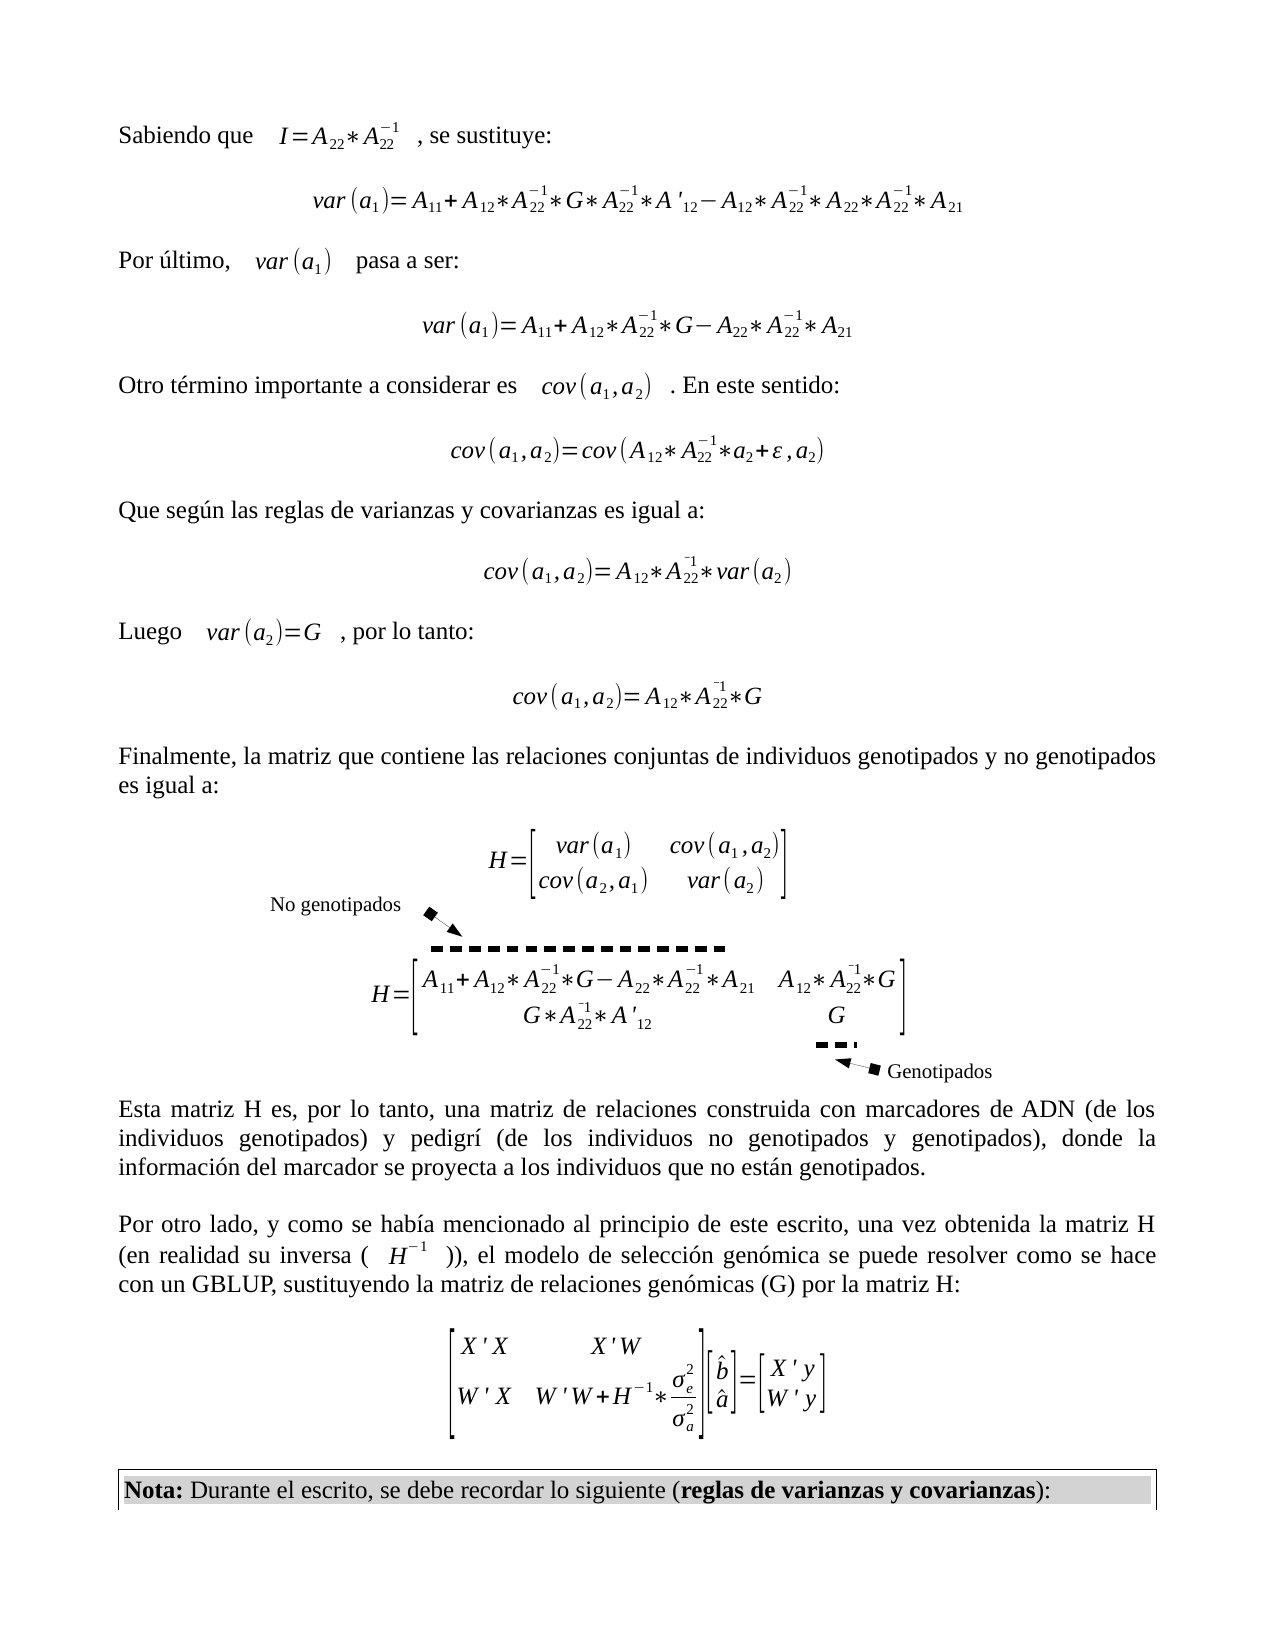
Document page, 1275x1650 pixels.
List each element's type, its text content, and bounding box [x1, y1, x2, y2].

text Sabiendo que , se sustituye: [118, 118, 1157, 153]
text Por último, pasa a ser: [118, 245, 1157, 278]
text Que según las reglas de varianzas y covarianzas es igual a: [118, 495, 1157, 524]
text Luego , por lo tanto: [118, 616, 1157, 649]
text Por otro lado, y como se había mencionado al principio de este escrito, una vez obtenida la matriz H (en realidad su inversa ()), el modelo de selección genómica se puede resolver como se hace con un GBLUP, sustituyendo la matriz de relaciones genómicas (G) por la matriz H: [118, 1209, 1157, 1298]
table_header Nota: Durante el escrito, se debe recordar lo siguiente (reglas de varianzas y covarianzas): [119, 1470, 1156, 1510]
text Esta matriz H es, por lo tanto, una matriz de relaciones construida con marcadores de ADN (de los individuos genotipados) y pedigrí (de los individuos no genotipados y genotipados), donde la información del marcador se proyecta a los individuos que no están genotipados. [118, 1094, 1157, 1180]
text Finalmente, la matriz que contiene las relaciones conjuntas de individuos genotipados y no genotipados es igual a: [118, 741, 1157, 799]
text Otro término importante a considerar es . En este sentido: [118, 370, 1157, 403]
